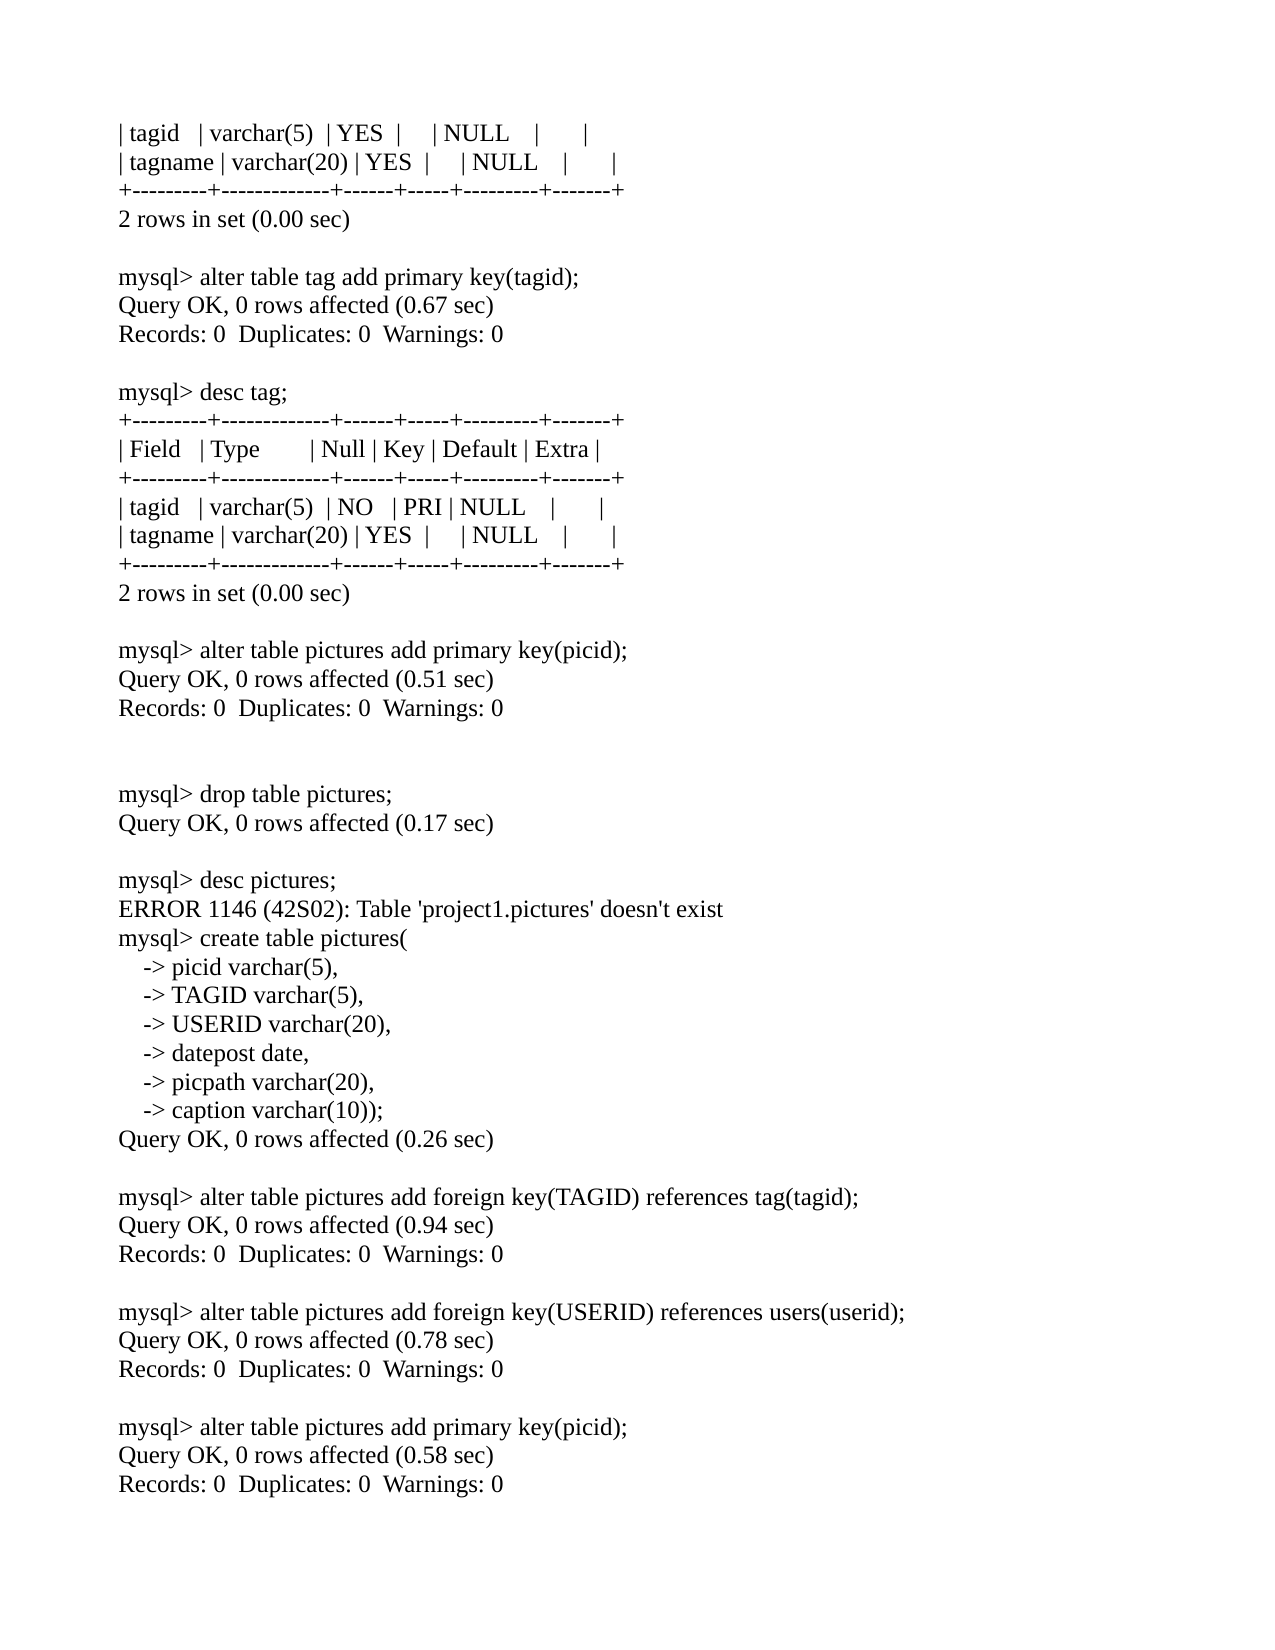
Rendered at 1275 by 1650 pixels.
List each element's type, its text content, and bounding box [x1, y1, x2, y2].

text -> caption varchar(10)); [118, 1096, 1157, 1124]
text Query OK, 0 rows affected (0.26 sec) [118, 1124, 1157, 1153]
text mysql> desc pictures; [118, 866, 1157, 894]
text +---------+-------------+------+-----+---------+-------+ [118, 463, 1157, 492]
text Records: 0 Duplicates: 0 Warnings: 0 [118, 1354, 1157, 1383]
text mysql> alter table pictures add foreign key(USERID) references users(userid); [118, 1297, 1157, 1326]
text +---------+-------------+------+-----+---------+-------+ [118, 176, 1157, 204]
text Records: 0 Duplicates: 0 Warnings: 0 [118, 1469, 1157, 1498]
text mysql> drop table pictures; [118, 779, 1157, 808]
text Query OK, 0 rows affected (0.78 sec) [118, 1326, 1157, 1354]
text mysql> alter table pictures add primary key(picid); [118, 636, 1157, 664]
text mysql> create table pictures( [118, 923, 1157, 952]
text +---------+-------------+------+-----+---------+-------+ [118, 406, 1157, 434]
text Records: 0 Duplicates: 0 Warnings: 0 [118, 1239, 1157, 1268]
text | Field | Type | Null | Key | Default | Extra | [118, 434, 1157, 463]
text 2 rows in set (0.00 sec) [118, 578, 1157, 607]
text | tagname | varchar(20) | YES | | NULL | | [118, 521, 1157, 549]
text Query OK, 0 rows affected (0.58 sec) [118, 1441, 1157, 1469]
text +---------+-------------+------+-----+---------+-------+ [118, 549, 1157, 578]
text -> datepost date, [118, 1038, 1157, 1067]
text -> TAGID varchar(5), [118, 981, 1157, 1009]
text mysql> alter table tag add primary key(tagid); [118, 262, 1157, 291]
text -> picid varchar(5), [118, 952, 1157, 981]
text | tagid | varchar(5) | YES | | NULL | | [118, 118, 1157, 147]
text Records: 0 Duplicates: 0 Warnings: 0 [118, 319, 1157, 348]
text Query OK, 0 rows affected (0.17 sec) [118, 808, 1157, 837]
text -> picpath varchar(20), [118, 1067, 1157, 1096]
text Query OK, 0 rows affected (0.51 sec) [118, 664, 1157, 693]
text 2 rows in set (0.00 sec) [118, 204, 1157, 233]
text Records: 0 Duplicates: 0 Warnings: 0 [118, 693, 1157, 722]
text Query OK, 0 rows affected (0.94 sec) [118, 1211, 1157, 1239]
text Query OK, 0 rows affected (0.67 sec) [118, 291, 1157, 319]
text | tagname | varchar(20) | YES | | NULL | | [118, 147, 1157, 176]
text mysql> alter table pictures add primary key(picid); [118, 1412, 1157, 1441]
text | tagid | varchar(5) | NO | PRI | NULL | | [118, 492, 1157, 521]
text mysql> desc tag; [118, 377, 1157, 406]
text mysql> alter table pictures add foreign key(TAGID) references tag(tagid); [118, 1182, 1157, 1211]
text ERROR 1146 (42S02): Table 'project1.pictures' doesn't exist [118, 894, 1157, 923]
text -> USERID varchar(20), [118, 1009, 1157, 1038]
